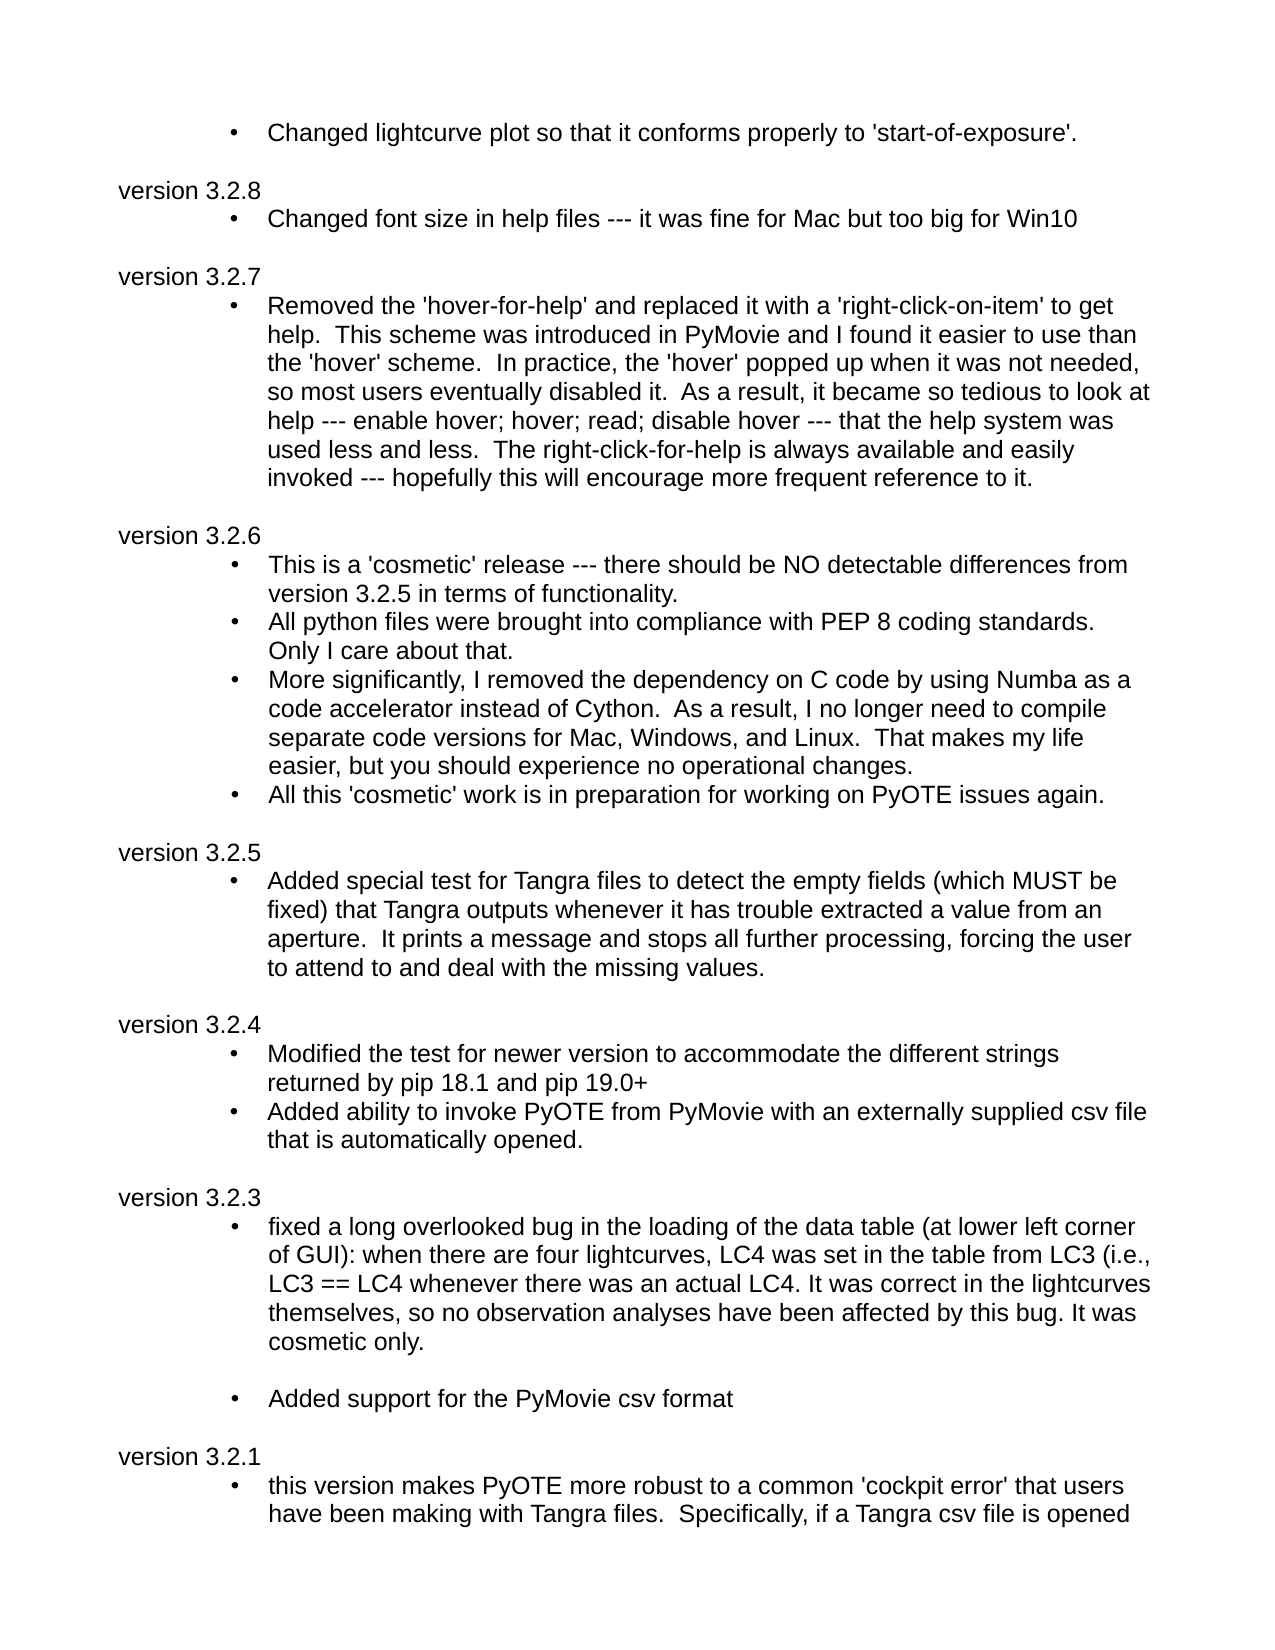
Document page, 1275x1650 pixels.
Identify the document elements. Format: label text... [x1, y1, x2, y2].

list Added special test for Tangra files to detect the empty fields (which MUST be fixed) that Tangra outputs whenever it has trouble extracted a value from an aperture. It prints a message and stops all further processing, forcing the user to attend to and deal with the missing values. [229, 866, 1157, 1010]
list This is a 'cosmetic' release --- there should be NO detectable differences from version 3.2.5 in terms of functionality. [231, 550, 1157, 607]
list fixed a long overlooked bug in the loading of the data table (at lower left corner of GUI): when there are four lightcurves, LC4 was set in the table from LC3 (i.e., LC3 == LC4 whenever there was an actual LC4. It was correct in the lightcurves themselves, so no observation analyses have been affected by this bug. It was cosmetic only. [231, 1212, 1157, 1384]
list Added support for the PyMovie csv format [231, 1384, 1157, 1442]
list More significantly, I removed the dependency on C code by using Numba as a code accelerator instead of Cython. As a result, I no longer need to compile separate code versions for Mac, Windows, and Linux. That makes my life easier, but you should experience no operational changes. [231, 665, 1157, 780]
list Added ability to invoke PyOTE from PyMovie with an externally supplied csv file that is automatically opened. [229, 1097, 1157, 1183]
text version 3.2.8 [118, 176, 1157, 204]
list All python files were brought into compliance with PEP 8 coding standards. Only I care about that. [231, 607, 1157, 665]
text version 3.2.1 [118, 1442, 1157, 1471]
list this version makes PyOTE more robust to a common 'cockpit error' that users have been making with Tangra files. Specifically, if a Tangra csv file is opened [231, 1471, 1157, 1528]
text version 3.2.5 [118, 838, 1157, 866]
text version 3.2.3 [118, 1183, 1157, 1212]
list All this 'cosmetic' work is in preparation for working on PyOTE issues again. [231, 780, 1157, 838]
text version 3.2.7 [118, 262, 1157, 291]
list Removed the 'hover-for-help' and replaced it with a 'right-click-on-item' to get help. This scheme was introduced in PyMovie and I found it easier to use than the 'hover' scheme. In practice, the 'hover' popped up when it was not needed, so most users eventually disabled it. As a result, it became so tedious to look at help --- enable hover; hover; read; disable hover --- that the help system was used less and less. The right-click-for-help is always available and easily invoked --- hopefully this will encourage more frequent reference to it. [229, 291, 1157, 521]
text version 3.2.4 [118, 1010, 1157, 1039]
list Changed lightcurve plot so that it conforms properly to 'start-of-exposure'. [229, 118, 1157, 176]
list Modified the test for newer version to accommodate the different strings returned by pip 18.1 and pip 19.0+ [229, 1039, 1157, 1097]
list Changed font size in help files --- it was fine for Mac but too big for Win10 [229, 204, 1157, 262]
text version 3.2.6 [118, 521, 1157, 550]
